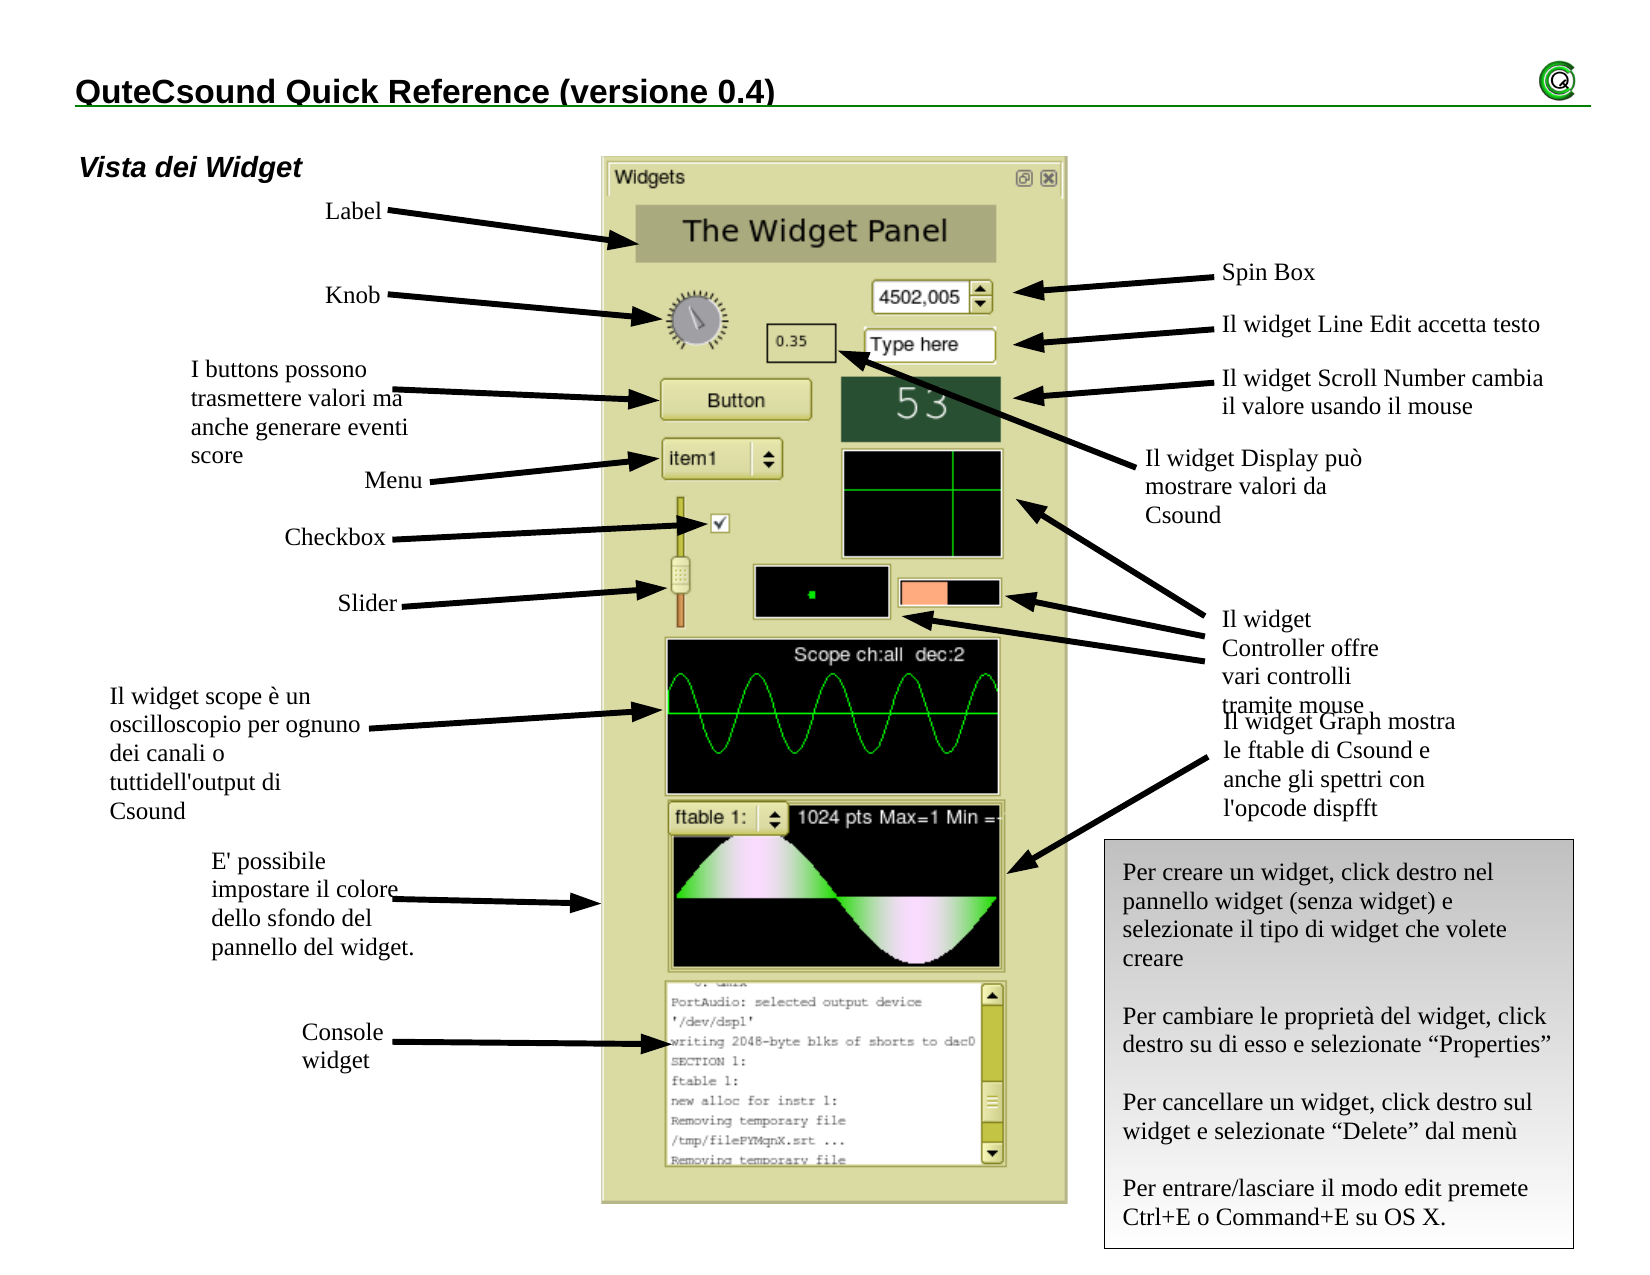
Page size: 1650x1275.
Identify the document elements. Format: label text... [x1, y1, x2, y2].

subtitle Vista dei Widget [78, 150, 813, 183]
picture [1534, 57, 1582, 104]
picture [601, 156, 1068, 1204]
